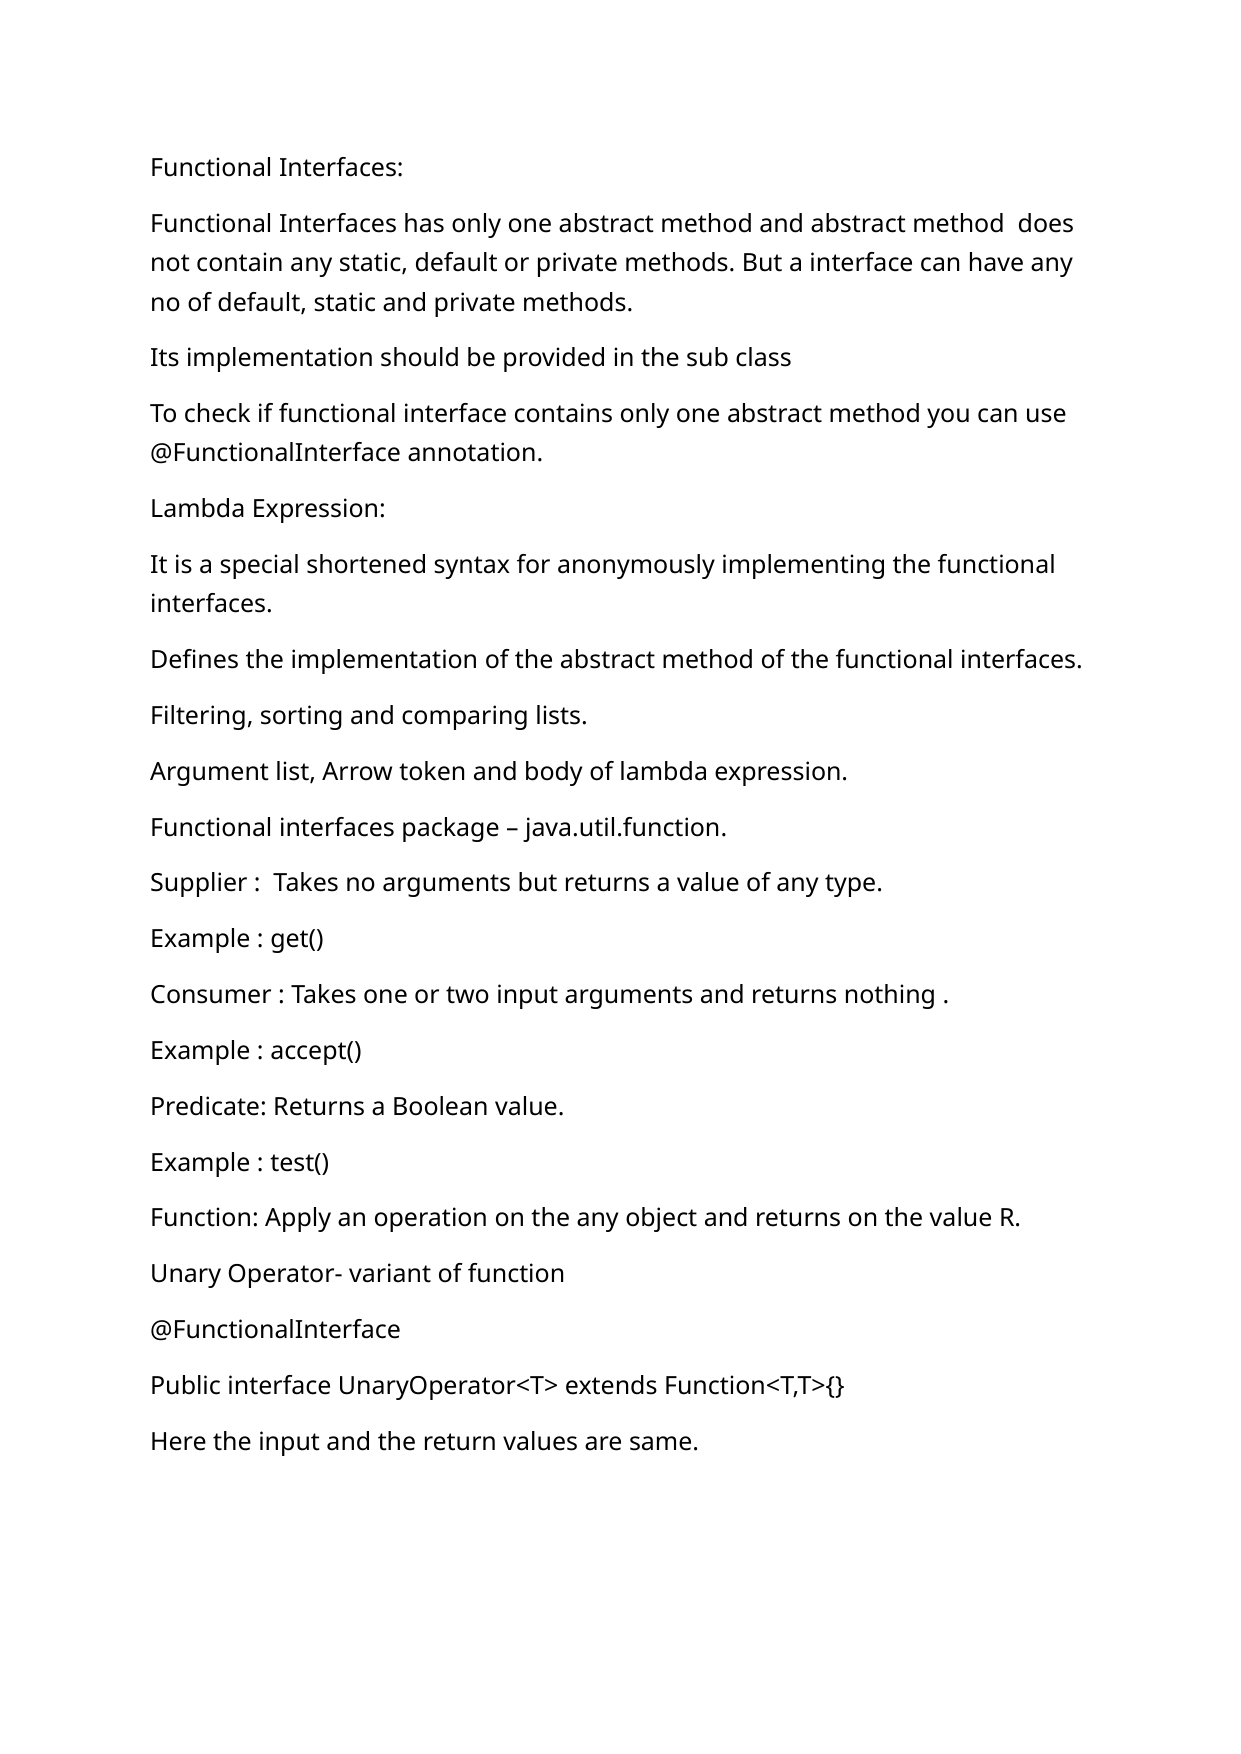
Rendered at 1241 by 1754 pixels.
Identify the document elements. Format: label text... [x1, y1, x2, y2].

text It is a special shortened syntax for anonymously implementing the functional interfaces. [150, 547, 1090, 620]
text @FunctionalInterface [150, 1312, 1090, 1346]
text Supplier : Takes no arguments but returns a value of any type. [150, 865, 1090, 899]
text Public interface UnaryOperator<T> extends Function<T,T>{} [150, 1367, 1090, 1402]
text Consumer : Takes one or two input arguments and returns nothing . [150, 977, 1090, 1011]
text Lambda Expression: [150, 491, 1090, 525]
text Predicate: Returns a Boolean value. [150, 1088, 1090, 1122]
text Functional interfaces package – java.util.function. [150, 809, 1090, 843]
text Example : test() [150, 1144, 1090, 1178]
text Defines the implementation of the abstract method of the functional interfaces. [150, 642, 1090, 676]
text Unary Operator- variant of function [150, 1256, 1090, 1290]
text Filtering, sorting and comparing lists. [150, 697, 1090, 732]
text Functional Interfaces has only one abstract method and abstract method does not contain any static, default or private methods. But a interface can have any no of default, static and private methods. [150, 206, 1090, 318]
text Example : get() [150, 921, 1090, 955]
text Argument list, Arrow token and body of lambda expression. [150, 753, 1090, 787]
text Functional Interfaces: [150, 150, 1090, 184]
text Its implementation should be provided in the sub class [150, 340, 1090, 374]
text To check if functional interface contains only one abstract method you can use @FunctionalInterface annotation. [150, 396, 1090, 469]
text Example : accept() [150, 1032, 1090, 1067]
text Function: Apply an operation on the any object and returns on the value R. [150, 1200, 1090, 1234]
text Here the input and the return values are same. [150, 1423, 1090, 1457]
